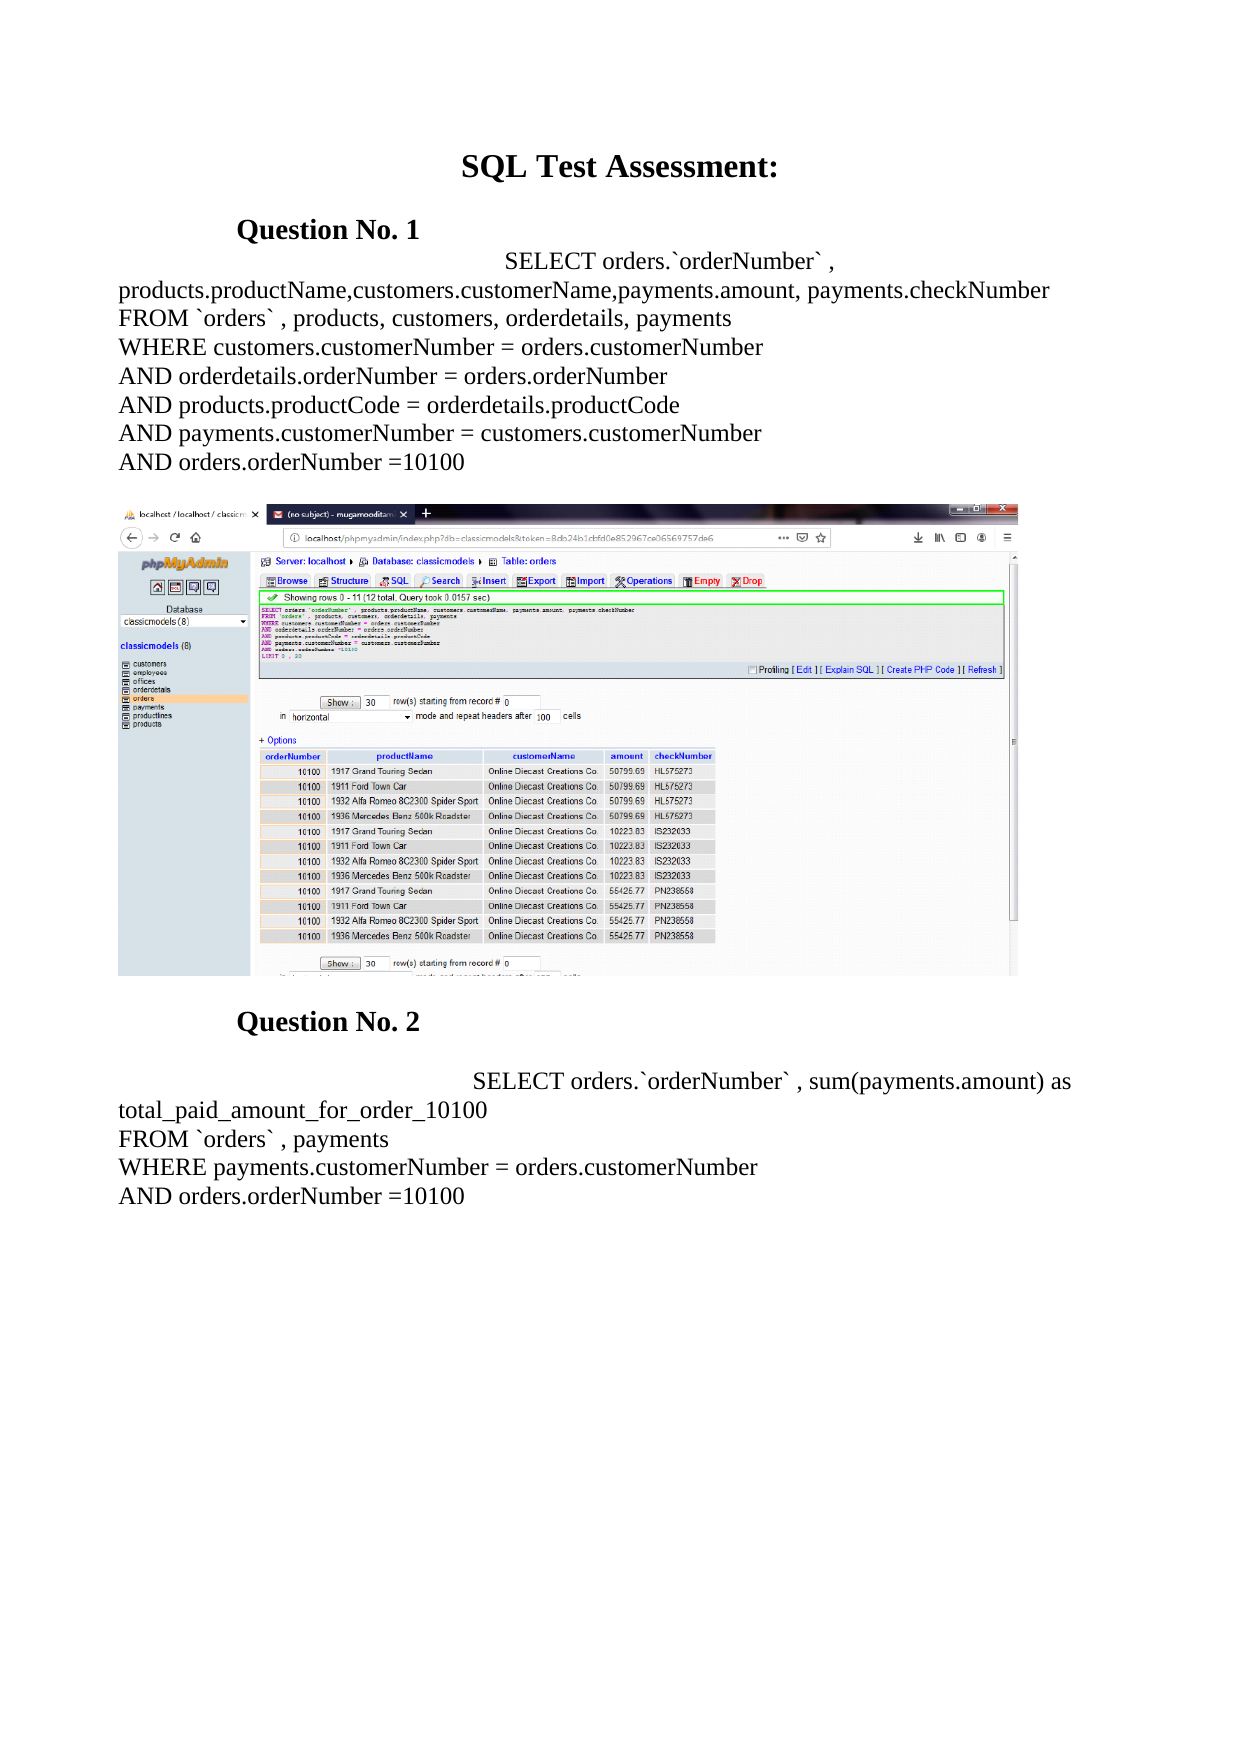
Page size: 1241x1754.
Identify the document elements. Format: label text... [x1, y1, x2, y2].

text AND payments.customerNumber = customers.customerNumber [118, 418, 1122, 447]
text AND products.productCode = orderdetails.productCode [118, 390, 1122, 418]
text AND orders.orderNumber =10100 [118, 1181, 1122, 1210]
text WHERE payments.customerNumber = orders.customerNumber [118, 1152, 1122, 1181]
text SELECT orders.`orderNumber` , products.productName,customers.customerName,payments.amount, payments.checkNumber [118, 246, 1122, 303]
text Question No. 1 [118, 212, 1122, 246]
text Question No. 2 [118, 1004, 1122, 1037]
text AND orderdetails.orderNumber = orders.orderNumber [118, 361, 1122, 390]
text WHERE customers.customerNumber = orders.customerNumber [118, 332, 1122, 361]
text SELECT orders.`orderNumber` , sum(payments.amount) as total_paid_amount_for_order_10100 [118, 1066, 1122, 1124]
text AND orders.orderNumber =10100 [118, 447, 1122, 476]
text FROM `orders` , products, customers, orderdetails, payments [118, 303, 1122, 332]
text FROM `orders` , payments [118, 1124, 1122, 1152]
text SQL Test Assessment: [118, 146, 1122, 184]
